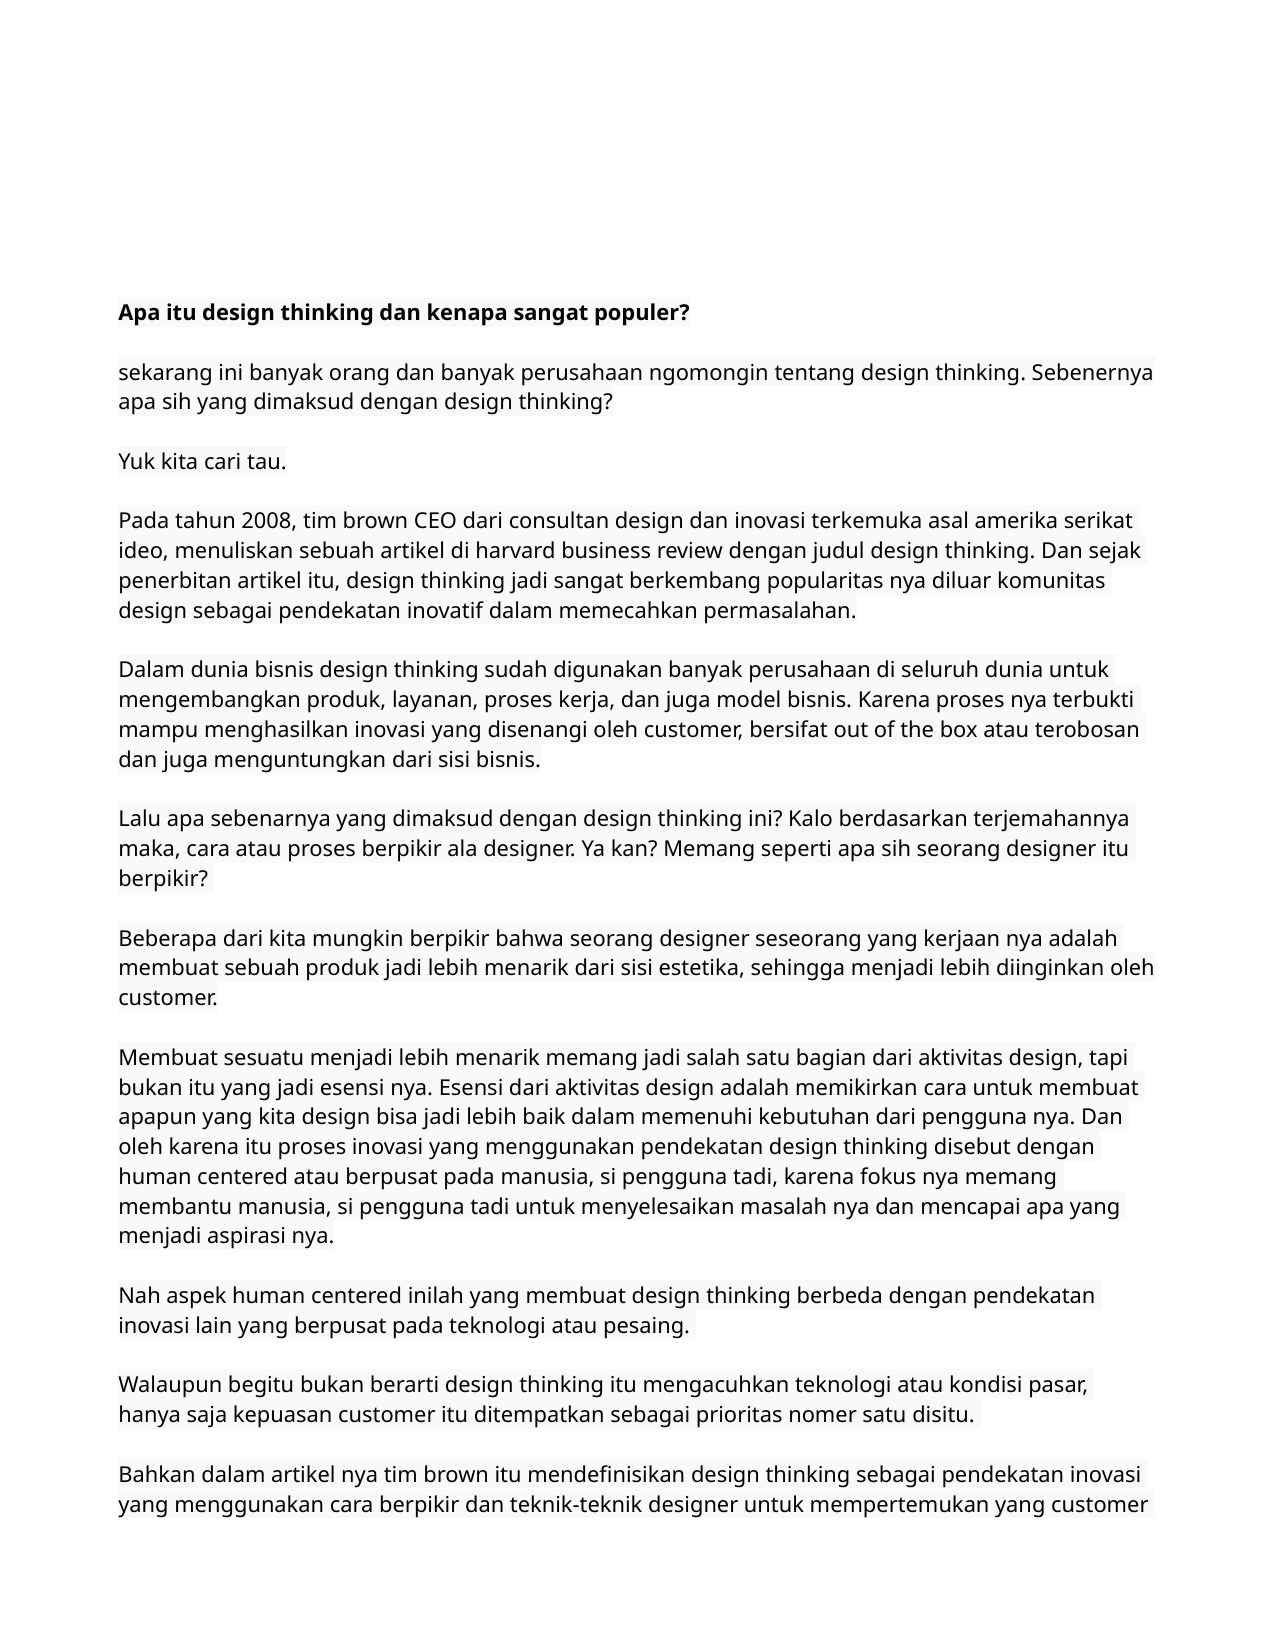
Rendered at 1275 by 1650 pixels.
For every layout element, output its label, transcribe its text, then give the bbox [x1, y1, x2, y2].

text sekarang ini banyak orang dan banyak perusahaan ngomongin tentang design thinking. Sebenernya apa sih yang dimaksud dengan design thinking? [118, 356, 1157, 416]
text Bahkan dalam artikel nya tim brown itu mendefinisikan design thinking sebagai pendekatan inovasi yang menggunakan cara berpikir dan teknik-teknik designer untuk mempertemukan yang customer [118, 1459, 1157, 1518]
text Nah aspek human centered inilah yang membuat design thinking berbeda dengan pendekatan inovasi lain yang berpusat pada teknologi atau pesaing. [118, 1280, 1157, 1339]
text Beberapa dari kita mungkin berpikir bahwa seorang designer seseorang yang kerjaan nya adalah membuat sebuah produk jadi lebih menarik dari sisi estetika, sehingga menjadi lebih diinginkan oleh customer. [118, 922, 1157, 1012]
text Pada tahun 2008, tim brown CEO dari consultan design dan inovasi terkemuka asal amerika serikat ideo, menuliskan sebuah artikel di harvard business review dengan judul design thinking. Dan sejak penerbitan artikel itu, design thinking jadi sangat berkembang popularitas nya diluar komunitas design sebagai pendekatan inovatif dalam memecahkan permasalahan. [118, 505, 1157, 624]
text Walaupun begitu bukan berarti design thinking itu mengacuhkan teknologi atau kondisi pasar, hanya saja kepuasan customer itu ditempatkan sebagai prioritas nomer satu disitu. [118, 1369, 1157, 1429]
text Yuk kita cari tau. [118, 446, 1157, 476]
text Lalu apa sebenarnya yang dimaksud dengan design thinking ini? Kalo berdasarkan terjemahannya maka, cara atau proses berpikir ala designer. Ya kan? Memang seperti apa sih seorang designer itu berpikir? [118, 803, 1157, 893]
text Membuat sesuatu menjadi lebih menarik memang jadi salah satu bagian dari aktivitas design, tapi bukan itu yang jadi esensi nya. Esensi dari aktivitas design adalah memikirkan cara untuk membuat apapun yang kita design bisa jadi lebih baik dalam memenuhi kebutuhan dari pengguna nya. Dan oleh karena itu proses inovasi yang menggunakan pendekatan design thinking disebut dengan human centered atau berpusat pada manusia, si pengguna tadi, karena fokus nya memang membantu manusia, si pengguna tadi untuk menyelesaikan masalah nya dan mencapai apa yang menjadi aspirasi nya. [118, 1042, 1157, 1250]
text Dalam dunia bisnis design thinking sudah digunakan banyak perusahaan di seluruh dunia untuk mengembangkan produk, layanan, proses kerja, dan juga model bisnis. Karena proses nya terbukti mampu menghasilkan inovasi yang disenangi oleh customer, bersifat out of the box atau terobosan dan juga menguntungkan dari sisi bisnis. [118, 654, 1157, 773]
text Apa itu design thinking dan kenapa sangat populer? [118, 297, 1157, 327]
